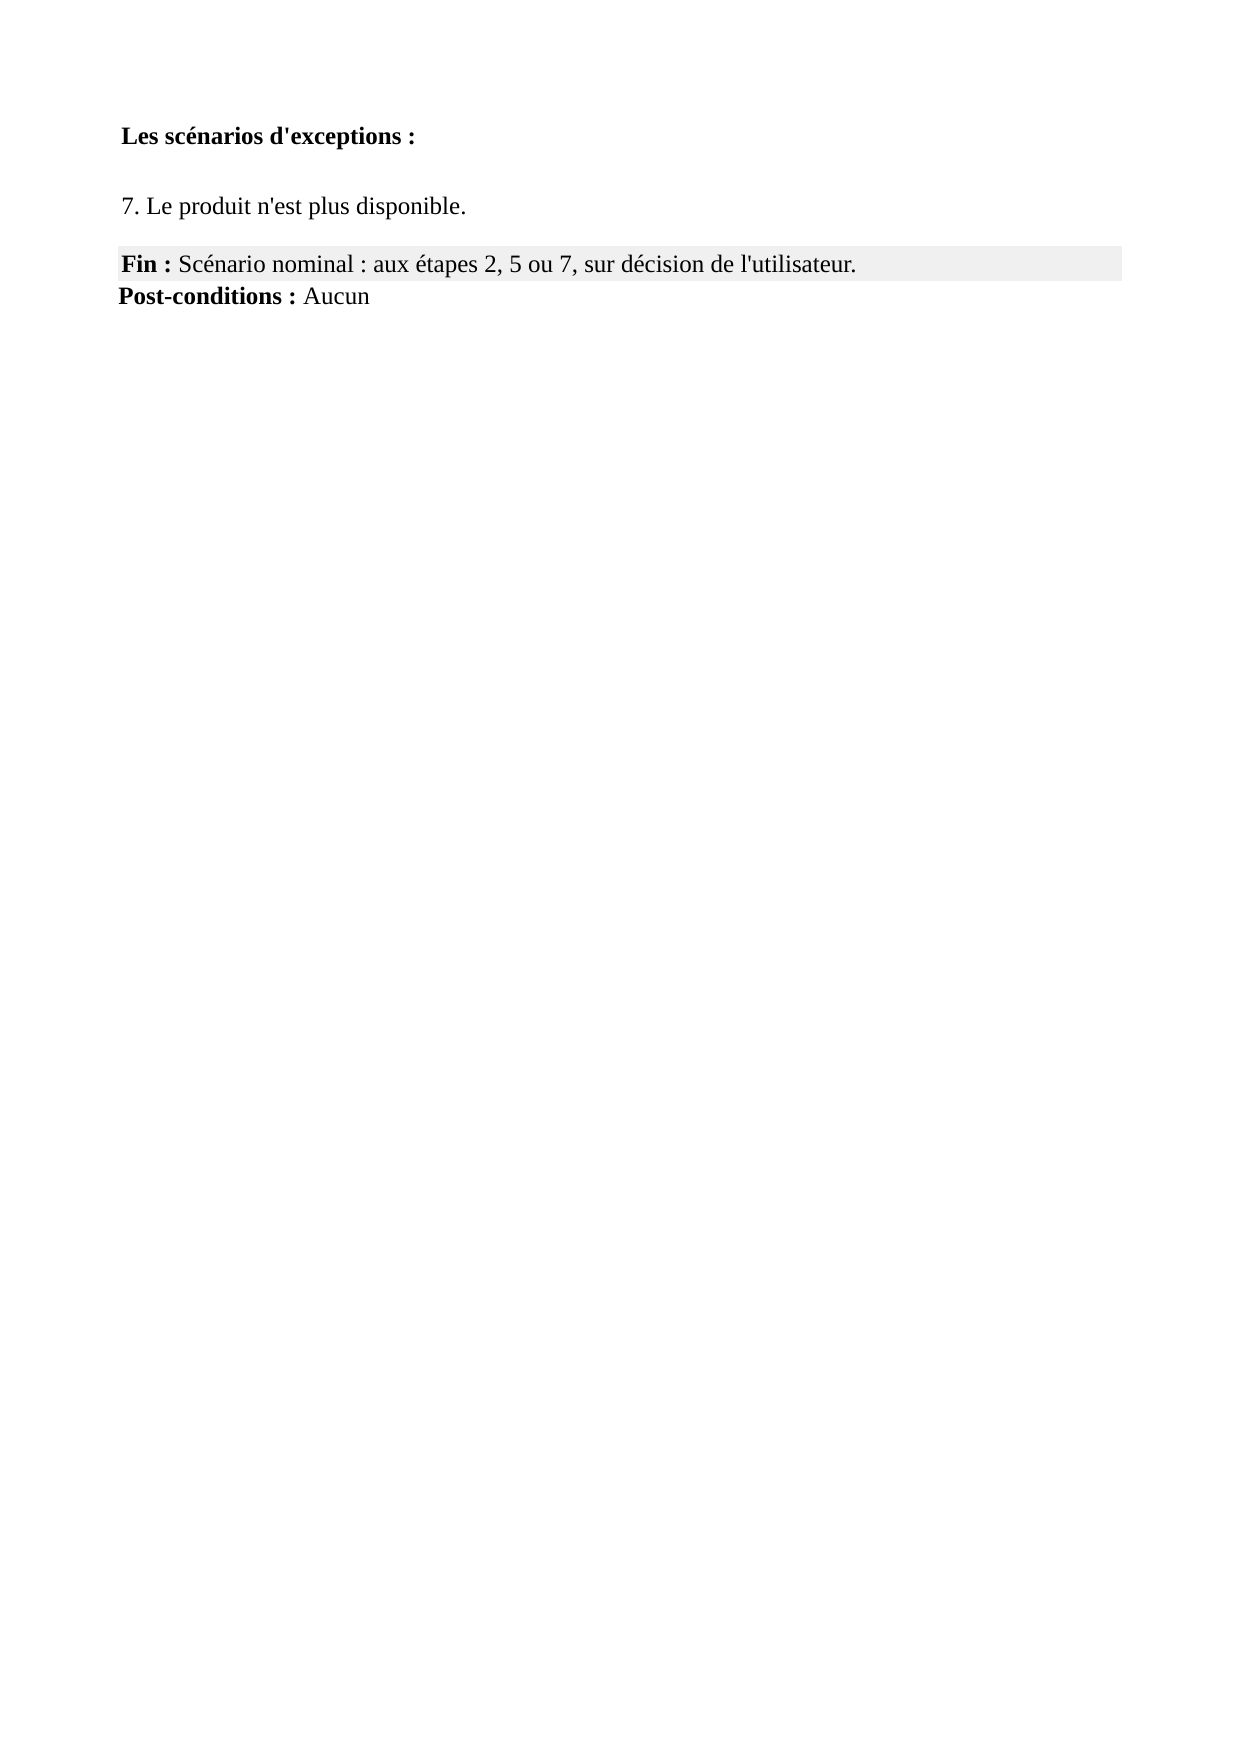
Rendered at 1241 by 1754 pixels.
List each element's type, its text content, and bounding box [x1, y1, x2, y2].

table_cell Fin : Scénario nominal : aux étapes 2, 5 ou 7, sur décision de l'utilisateur. [118, 246, 1122, 281]
text Post-conditions : Aucun [118, 281, 1122, 309]
table_cell Les scénarios d'exceptions : 7. Le produit n'est plus disponible. [118, 118, 1122, 246]
